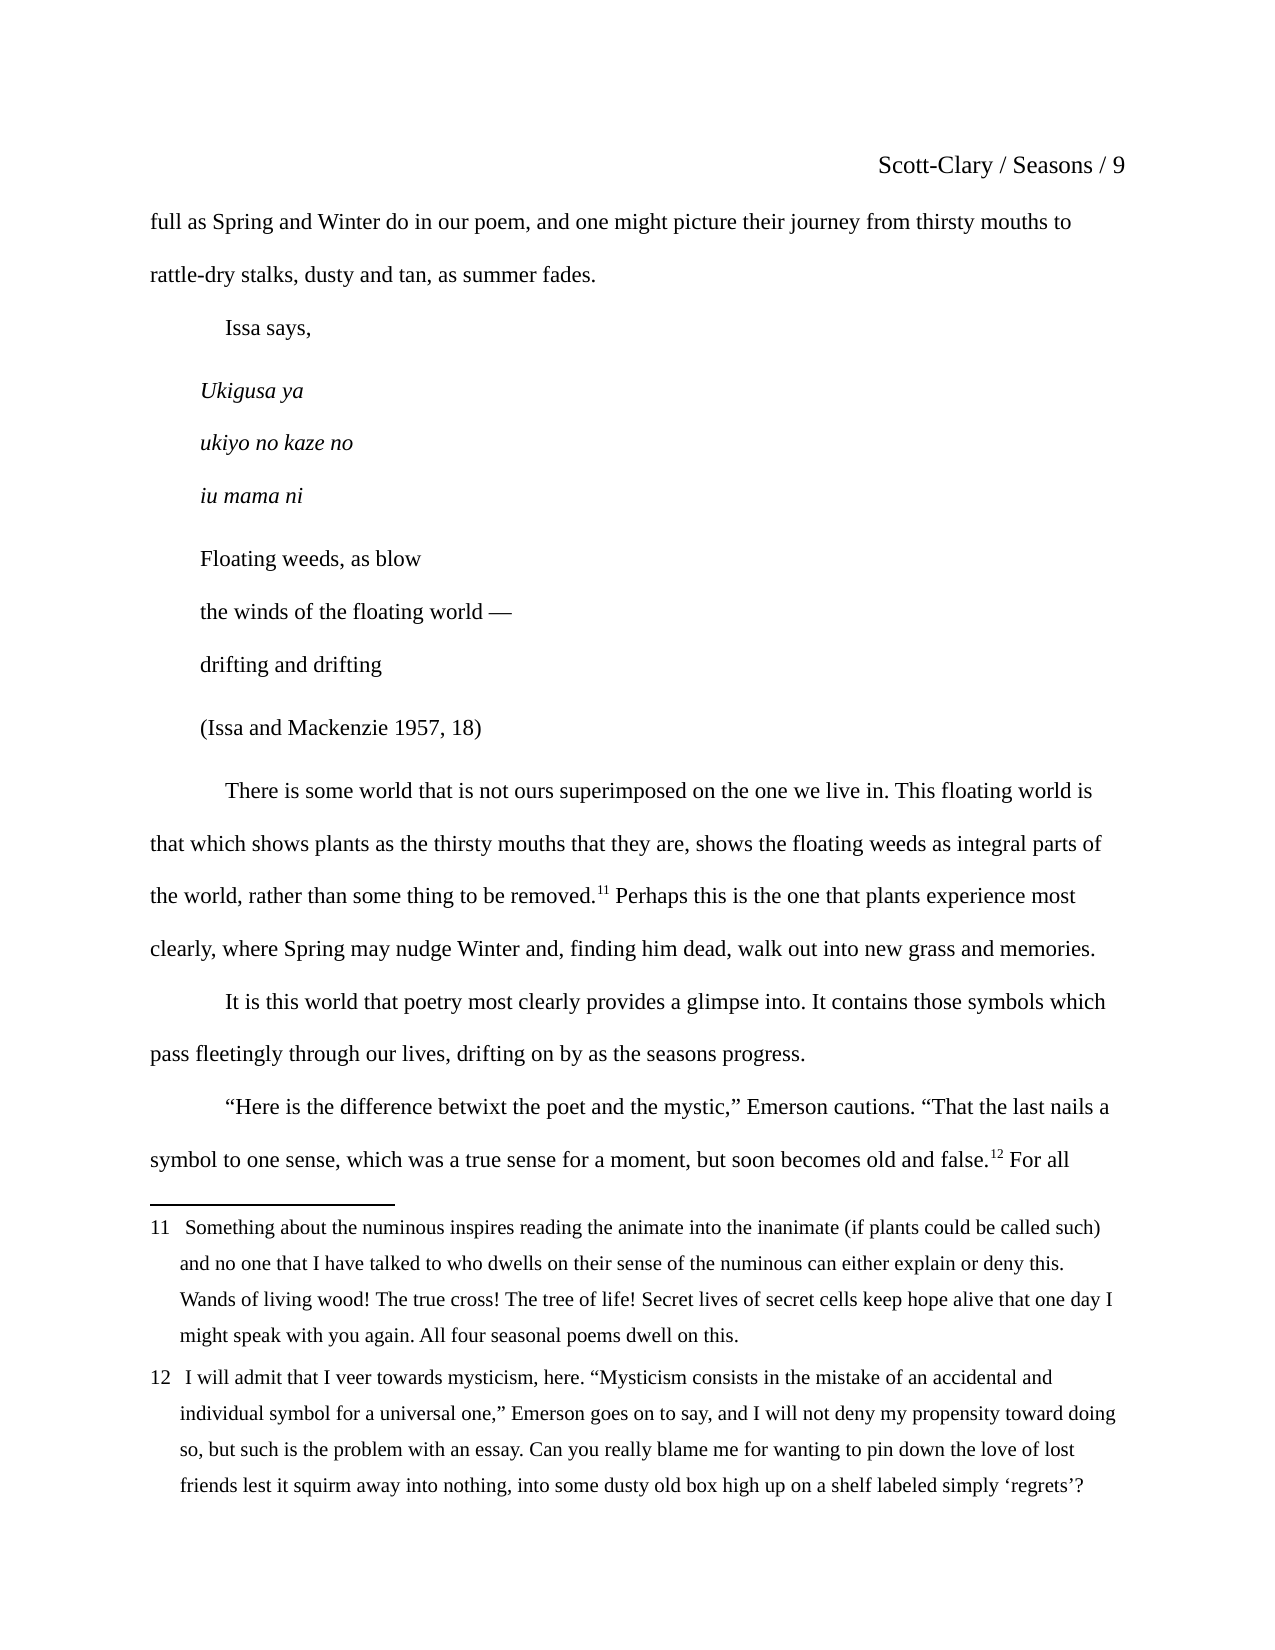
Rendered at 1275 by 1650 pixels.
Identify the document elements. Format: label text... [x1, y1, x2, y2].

text Something about the numinous inspires reading the animate into the inanimate (if plants could be called such) and no one that I have talked to who dwells on their sense of the numinous can either explain or deny this. Wands of living wood! The true cross! The tree of life! Secret lives of secret cells keep hope alive that one day I might speak with you again. All four seasonal poems dwell on this. [147, 1212, 1128, 1350]
text “Here is the difference betwixt the poet and the mystic,” Emerson cautions. “That the last nails a symbol to one sense, which was a true sense for a moment, but soon becomes old and false. For all symbols are fluxional.” (Emerson 1890, 33) We have in Dwale’s work a glimpse of the symbol of the hard death of Winter, of Spring with Summer in her belly. [150, 1093, 1125, 1172]
text (Issa and Mackenzie 1957, 18) [200, 714, 1075, 740]
text There is some world that is not ours superimposed on the one we live in. This floating world is that which shows plants as the thirsty mouths that they are, shows the floating weeds as integral parts of the world, rather than some thing to be removed. Perhaps this is the one that plants experience most clearly, where Spring may nudge Winter and, finding him dead, walk out into new grass and memories. [150, 777, 1125, 961]
text It is this world that poetry most clearly provides a glimpse into. It contains those symbols which pass fleetingly through our lives, drifting on by as the seasons progress. [150, 988, 1125, 1067]
text Ukigusa ya ukiyo no kaze no iu mama ni [200, 377, 1075, 508]
text Floating weeds, as blow the winds of the floating world — drifting and drifting [200, 545, 1075, 677]
text Issa says, [150, 314, 1125, 340]
text full as Spring and Winter do in our poem, and one might picture their journey from thirsty mouths to rattle-dry stalks, dusty and tan, as summer fades. [150, 208, 1125, 287]
text I will admit that I veer towards mysticism, here. “Mysticism consists in the mistake of an accidental and individual symbol for a universal one,” Emerson goes on to say, and I will not deny my propensity toward doing so, but such is the problem with an essay. Can you really blame me for wanting to pin down the love of lost friends lest it squirm away into nothing, into some dusty old box high up on a shelf labeled simply ‘regrets’? [147, 1362, 1128, 1500]
